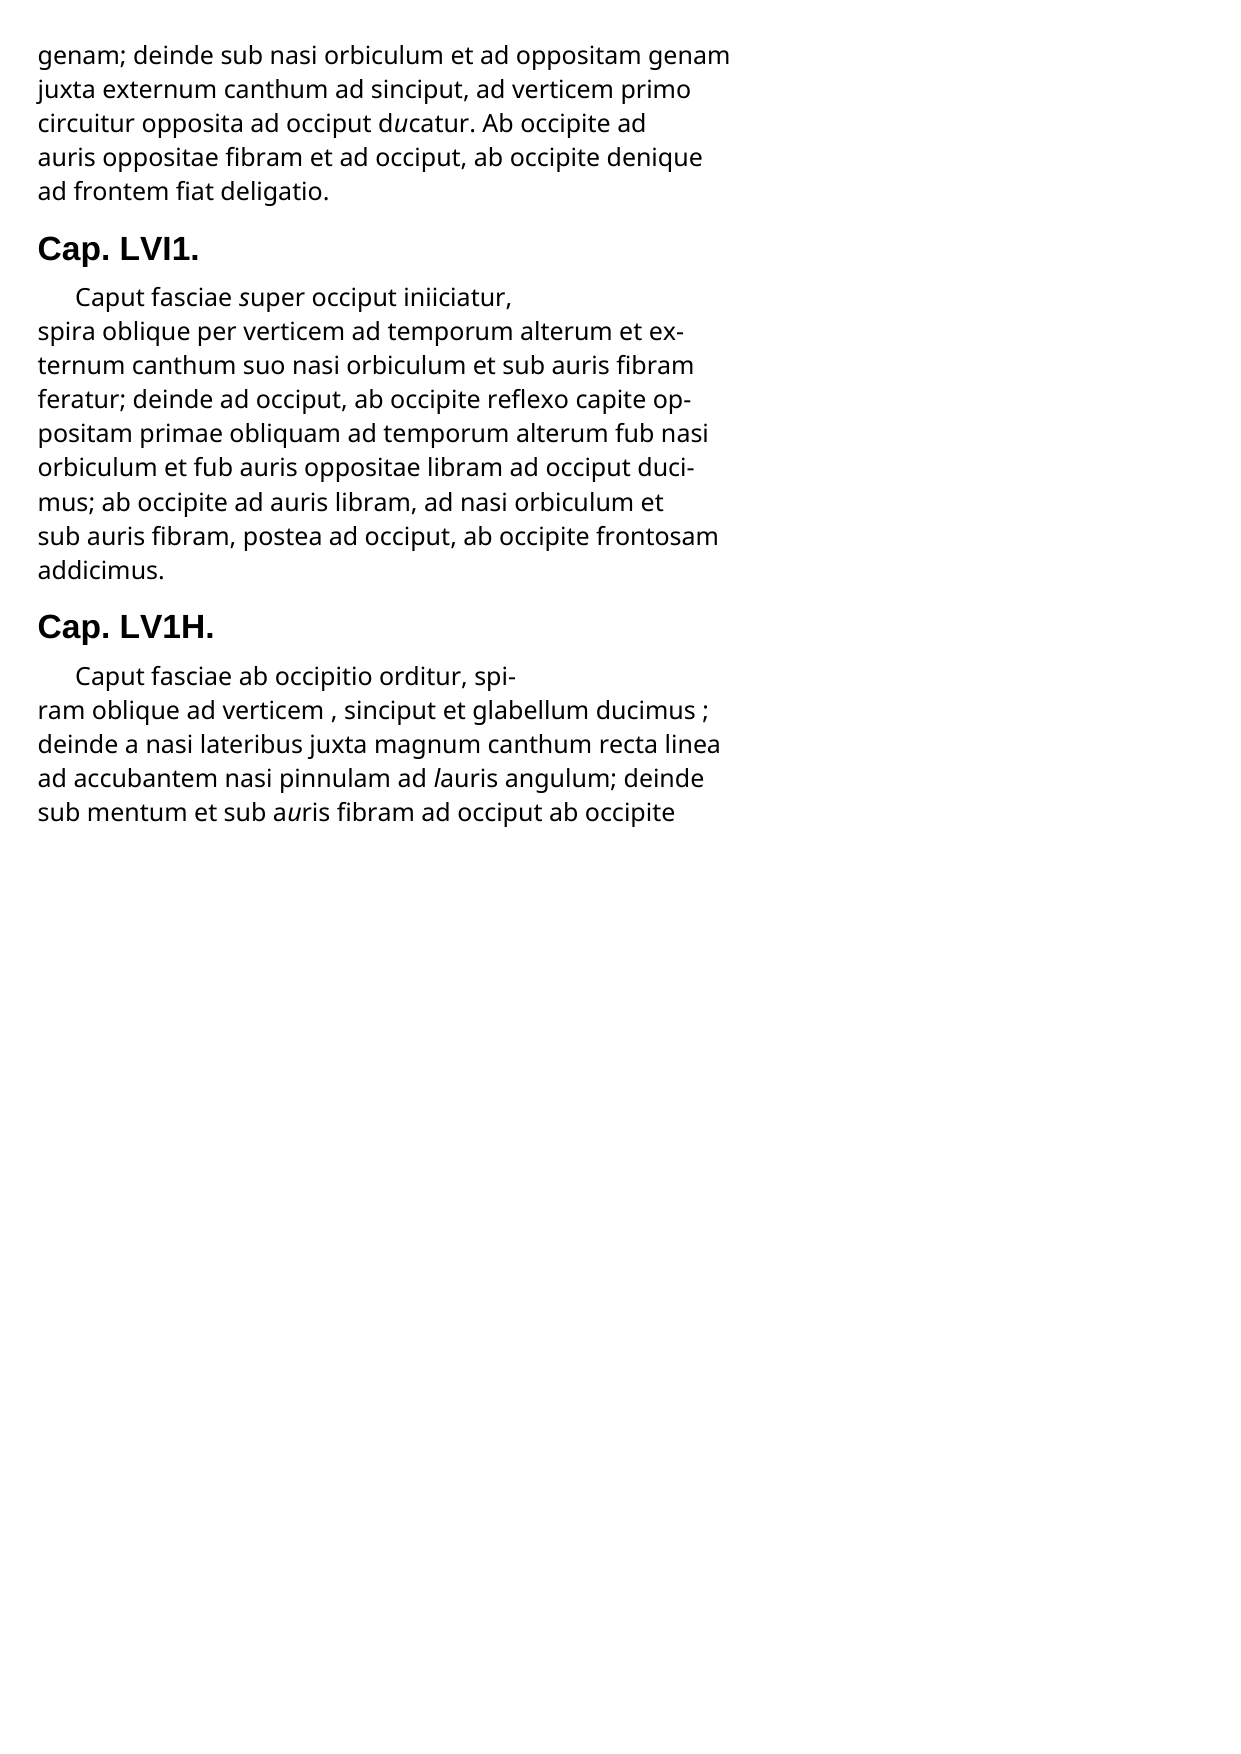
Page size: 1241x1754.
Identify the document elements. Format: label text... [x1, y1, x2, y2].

subtitle Cap. LVI1. [37, 229, 1203, 267]
subtitle Cap. LV1H. [37, 607, 1203, 646]
text Caput fasciae super occiput iniiciatur, spira oblique per verticem ad temporum alterum et ex- ternum canthum suo nasi orbiculum et sub auris fibram feratur; deinde ad occiput, ab occipite reflexo capite op- positam primae obliquam ad temporum alterum fub nasi orbiculum et fub auris oppositae libram ad occiput duci- mus; ab occipite ad auris libram, ad nasi orbiculum et sub auris fibram, postea ad occiput, ab occipite frontosam addicimus. [37, 280, 1203, 586]
text Caput fasciae ab occipitio orditur, spi- ram oblique ad verticem , sinciput et glabellum ducimus ; deinde a nasi lateribus juxta magnum canthum recta linea ad accubantem nasi pinnulam ad lauris angulum; deinde sub mentum et sub auris fibram ad occiput ab occipite [37, 658, 1203, 829]
text genam; deinde sub nasi orbiculum et ad oppositam genam juxta externum canthum ad sinciput, ad verticem primo circuitur opposita ad occiput ducatur. Ab occipite ad auris oppositae fibram et ad occiput, ab occipite denique ad frontem fiat deligatio. [37, 37, 1203, 208]
